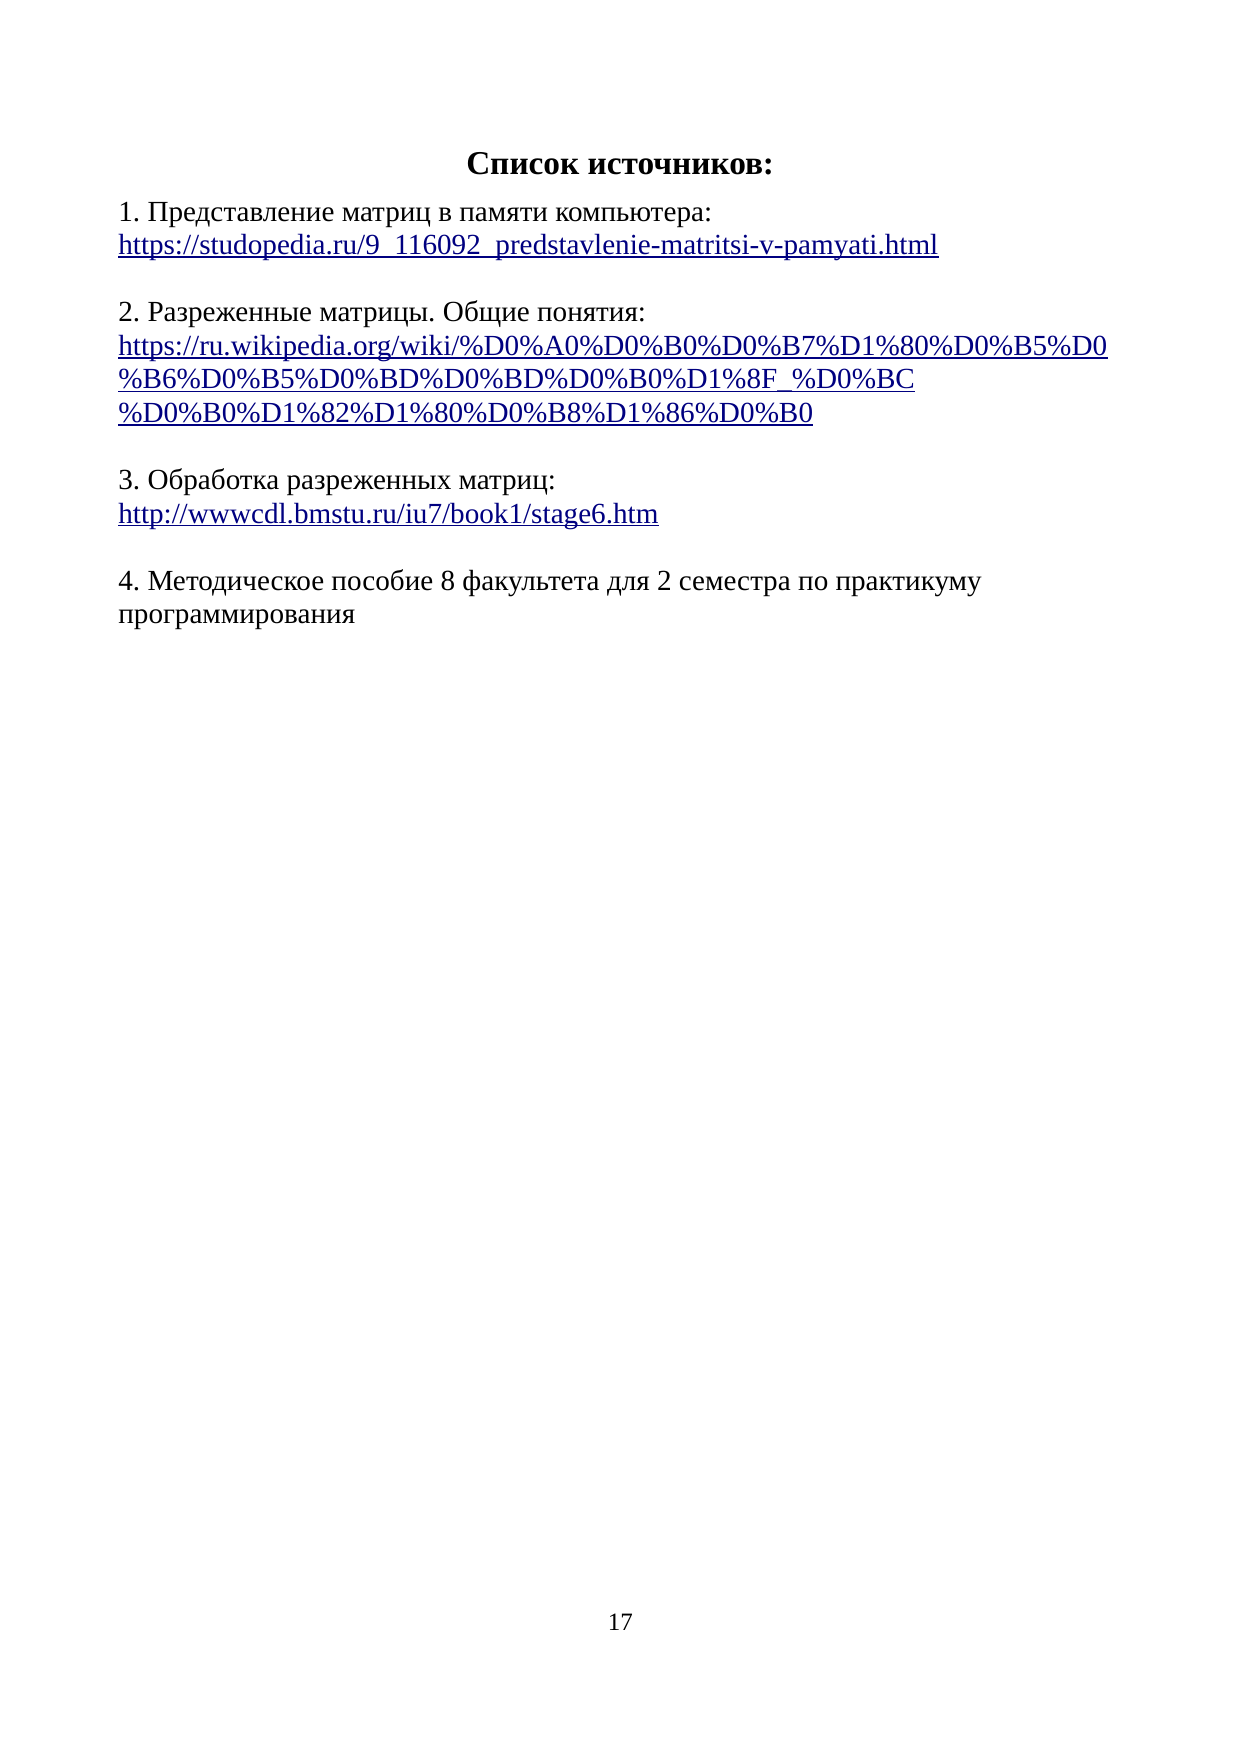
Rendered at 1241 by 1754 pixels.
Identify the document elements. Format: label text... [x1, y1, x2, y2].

subtitle Список источников: [118, 143, 1122, 181]
text 1. Представление матриц в памяти компьютера: https://studopedia.ru/9_116092_predstavlenie-matritsi-v-pamyati.html [118, 194, 1122, 261]
text 4. Методическое пособие 8 факультета для 2 семестра по практикуму программирования [118, 563, 1122, 630]
text 2. Разреженные матрицы. Общие понятия: https://ru.wikipedia.org/wiki/%D0%A0%D0%B0%D0%B7%D1%80%D0%B5%D0%B6%D0%B5%D0%BD%D0%BD%D0%B0%D1%8F_%D0%BC%D0%B0%D1%82%D1%80%D0%B8%D1%86%D0%B0 [118, 294, 1122, 429]
text 3. Обработка разреженных матриц: http://wwwcdl.bmstu.ru/iu7/book1/stage6.htm [118, 462, 1122, 529]
